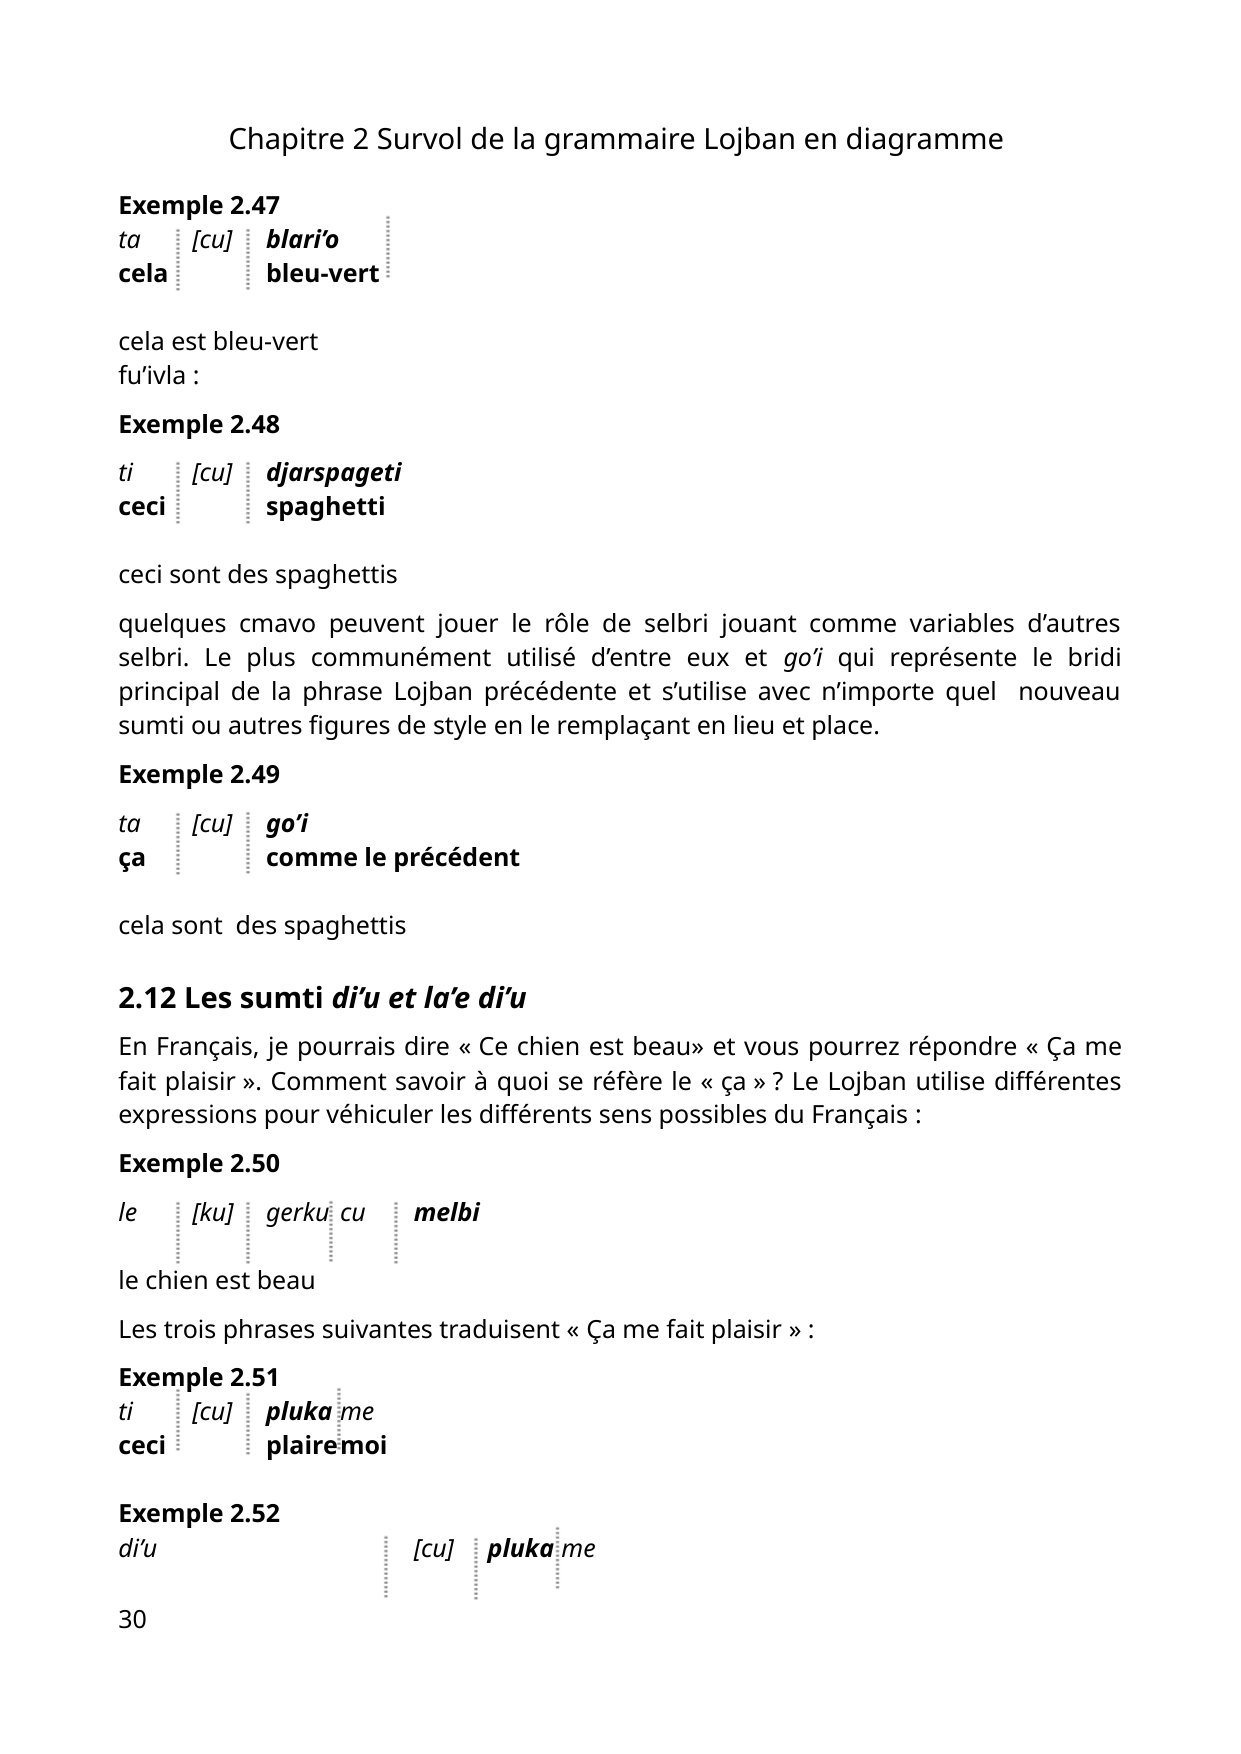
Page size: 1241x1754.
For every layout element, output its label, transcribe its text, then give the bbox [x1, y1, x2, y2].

text cela [118, 255, 170, 289]
picture [388, 1196, 406, 1268]
text [398, 221, 1122, 255]
text bleu-vert [258, 255, 1122, 289]
text comme le précédent [258, 839, 1122, 873]
picture [170, 457, 188, 528]
text ceci sont des spaghettis [118, 557, 1122, 591]
text ti [cu] pluka me [258, 1394, 331, 1428]
picture [241, 223, 258, 294]
text quelques cmavo peuvent jouer le rôle de selbri jouant comme variables d’autres selbri. Le plus communément utilisé d’entre eux et go’i qui représente le bridi principal de la phrase Lojban précédente et s’utilise avec n’importe quel nouveau sumti ou autres figures de style en le remplaçant en lieu et place. [118, 606, 1122, 742]
text di’u [cu] pluka me [567, 1530, 1122, 1564]
text [188, 839, 241, 873]
picture [550, 1521, 567, 1593]
text ceci plaire moi [118, 1428, 1122, 1462]
text ta [cu] blari’o [118, 221, 380, 255]
text ta [cu] go’i [118, 805, 1122, 839]
picture [170, 1196, 188, 1268]
text ti [cu] pluka me [118, 1394, 170, 1428]
text di’u [cu] pluka me [396, 1530, 550, 1564]
text Les trois phrases suivantes traduisent « Ça me fait plaisir » : [118, 1311, 1122, 1345]
subtitle 2.12 Les sumti di’u et la’e di’u [118, 977, 1122, 1017]
text ti [cu] pluka me [188, 1394, 241, 1428]
picture [241, 1196, 258, 1268]
text Exemple 2.49 [118, 757, 1122, 791]
text cela sont des spaghettis [118, 907, 1122, 941]
picture [241, 807, 258, 878]
text ti [cu] pluka me [349, 1394, 1122, 1428]
picture [468, 1532, 486, 1604]
text ti [cu] djarspageti [118, 455, 1122, 489]
picture [331, 1382, 349, 1454]
text di’u [cu] pluka me [118, 1530, 378, 1564]
picture [380, 210, 398, 282]
text Exemple 2.47 [118, 187, 1122, 221]
picture [323, 1195, 341, 1266]
text Exemple 2.48 [118, 406, 1122, 440]
text spaghetti [258, 489, 1122, 523]
text le [ku] gerku cu melbi [118, 1194, 1122, 1228]
text En Français, je pourrais dire « Ce chien est beau» et vous pourrez répondre « Ça me fait plaisir ». Comment savoir à quoi se réfère le « ça » ? Le Lojban utilise différentes expressions pour véhiculer les différents sens possibles du Français : [118, 1029, 1122, 1131]
text [188, 255, 241, 289]
text fu’ivla : [118, 358, 1122, 392]
text Exemple 2.51 [118, 1360, 1122, 1394]
text [188, 489, 241, 523]
text cela est bleu-vert [118, 323, 1122, 358]
text ça [118, 839, 170, 873]
text le chien est beau [118, 1263, 1122, 1297]
picture [170, 807, 188, 879]
picture [170, 223, 188, 295]
text Exemple 2.50 [118, 1146, 1122, 1180]
picture [378, 1530, 396, 1602]
text ceci [118, 489, 170, 523]
picture [241, 456, 258, 528]
text Exemple 2.52 [118, 1496, 1122, 1530]
picture [170, 1383, 188, 1455]
picture [241, 1387, 258, 1459]
